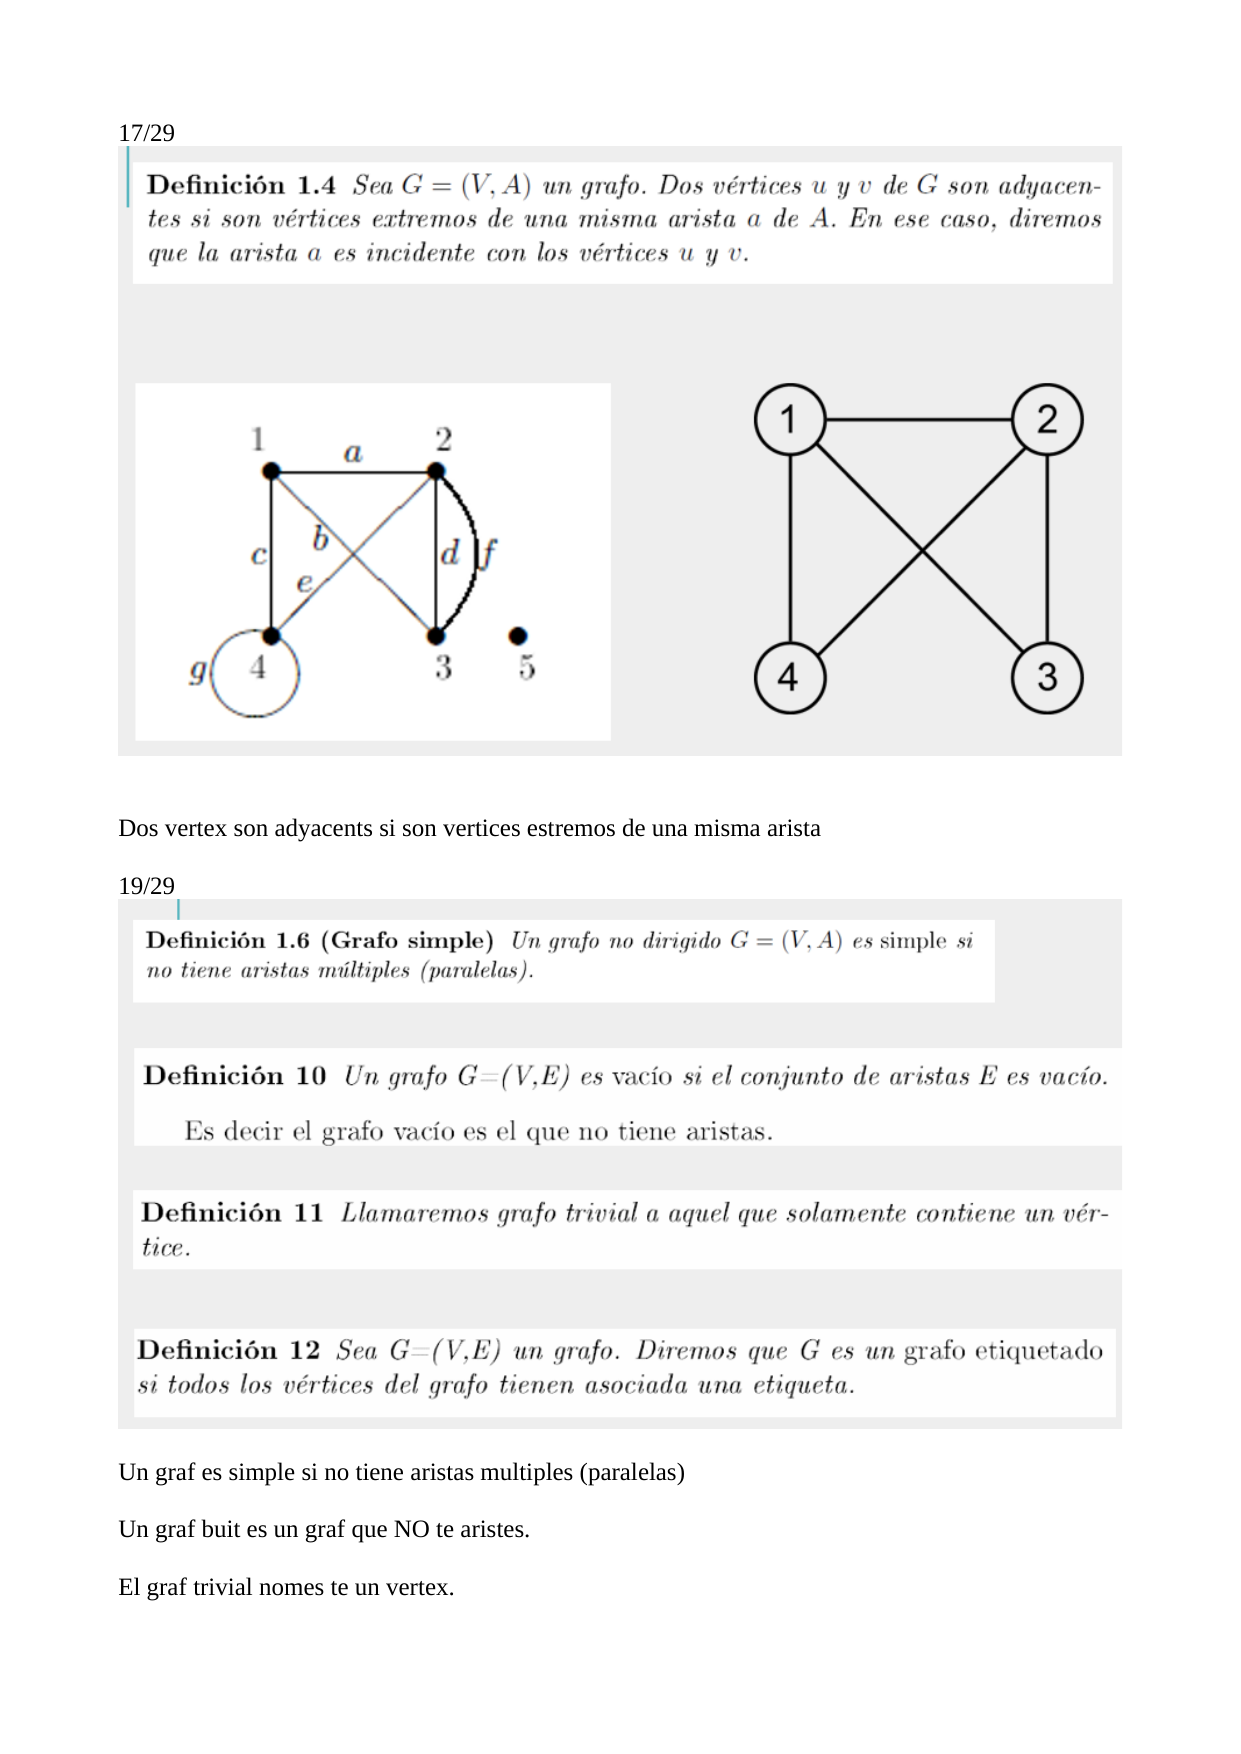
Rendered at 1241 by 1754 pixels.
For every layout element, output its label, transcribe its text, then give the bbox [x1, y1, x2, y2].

text Un graf buit es un graf que NO te aristes. [118, 1514, 1122, 1543]
text Un graf es simple si no tiene aristas multiples (paralelas) [118, 1457, 1122, 1486]
text Dos vertex son adyacents si son vertices estremos de una misma arista [118, 813, 1122, 842]
text 19/29 [118, 871, 1122, 899]
picture [118, 899, 1123, 1429]
text El graf trivial nomes te un vertex. [118, 1572, 1122, 1601]
text 17/29 [118, 118, 1122, 146]
picture [118, 146, 1123, 756]
